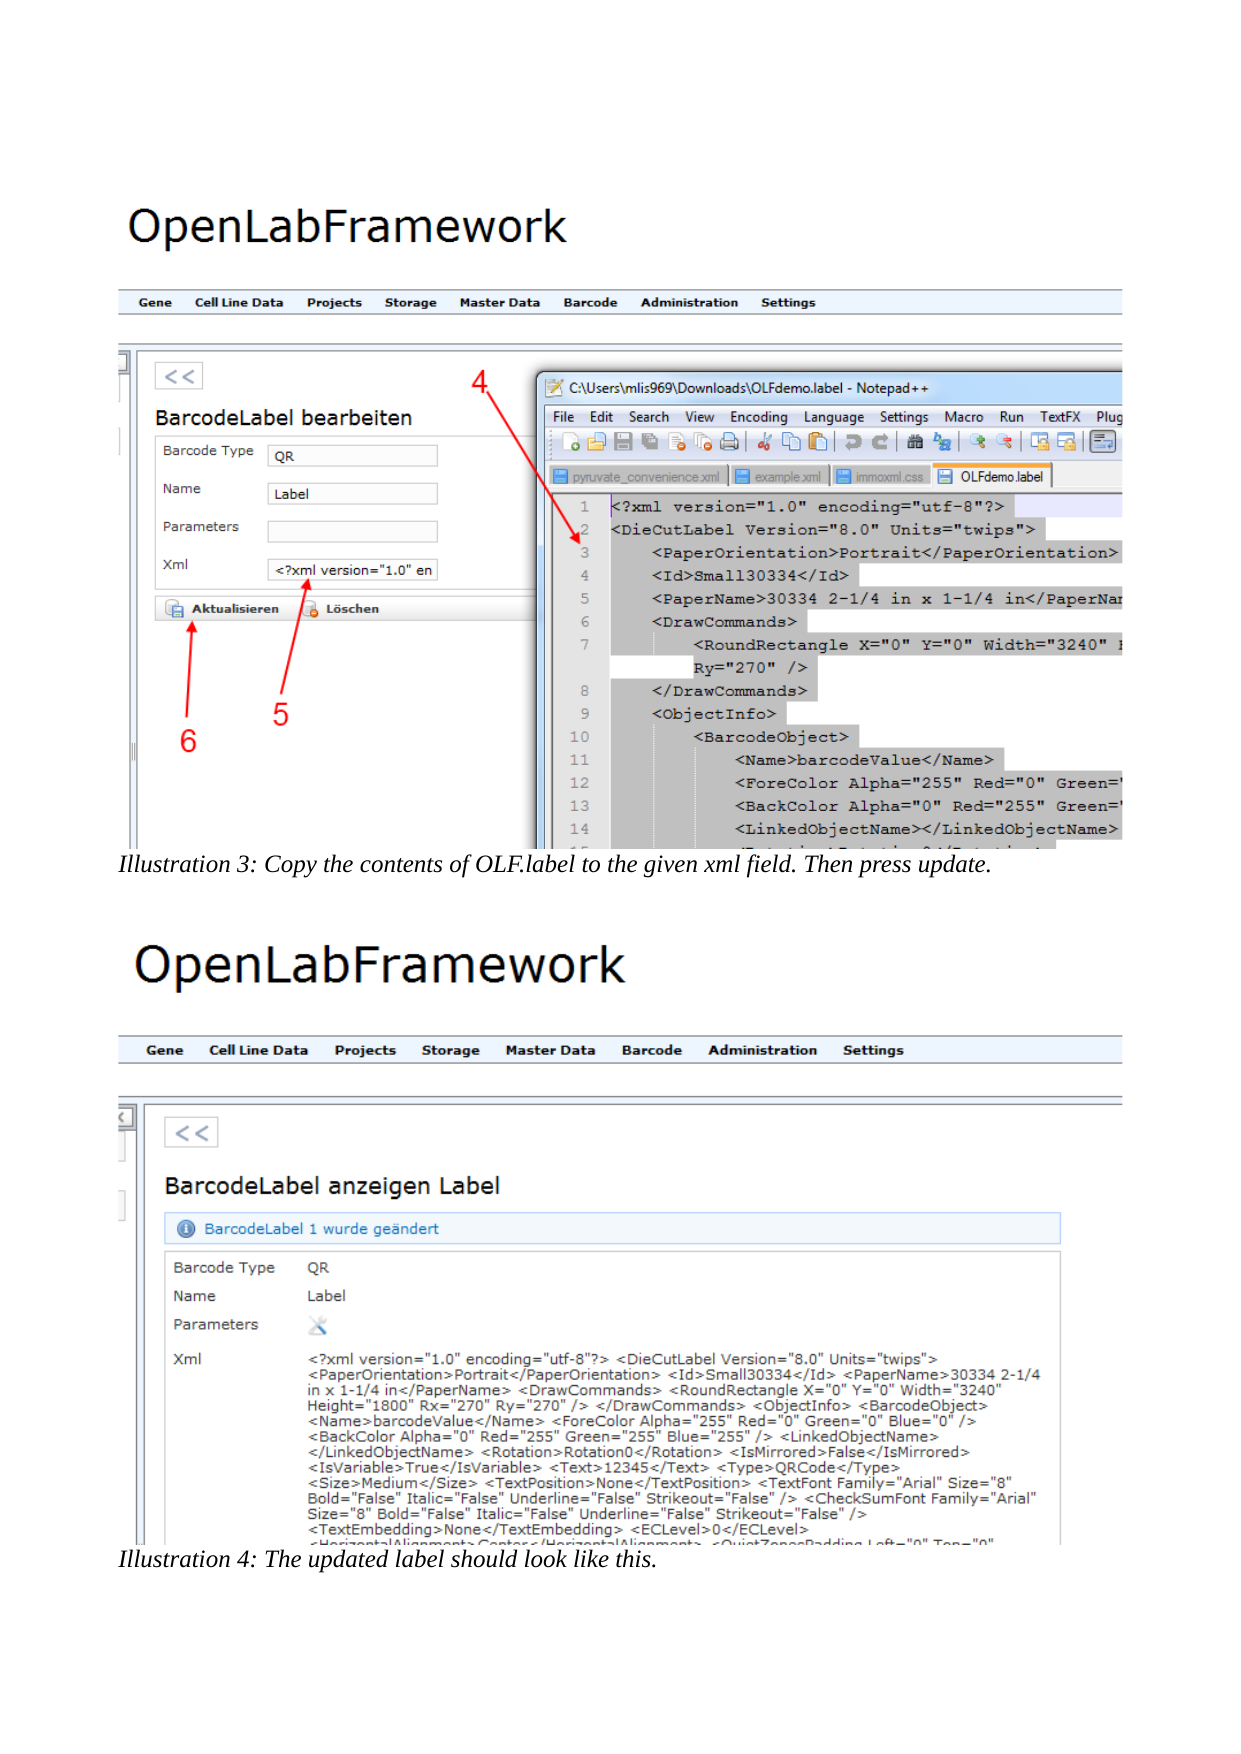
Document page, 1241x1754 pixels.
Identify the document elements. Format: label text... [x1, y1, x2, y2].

text Illustration 4: The updated label should look like this. [118, 1545, 1122, 1573]
picture [118, 931, 1123, 1545]
picture [118, 188, 1123, 849]
text Illustration 3: Copy the contents of OLF.label to the given xml field. Then press update. [118, 849, 1122, 878]
